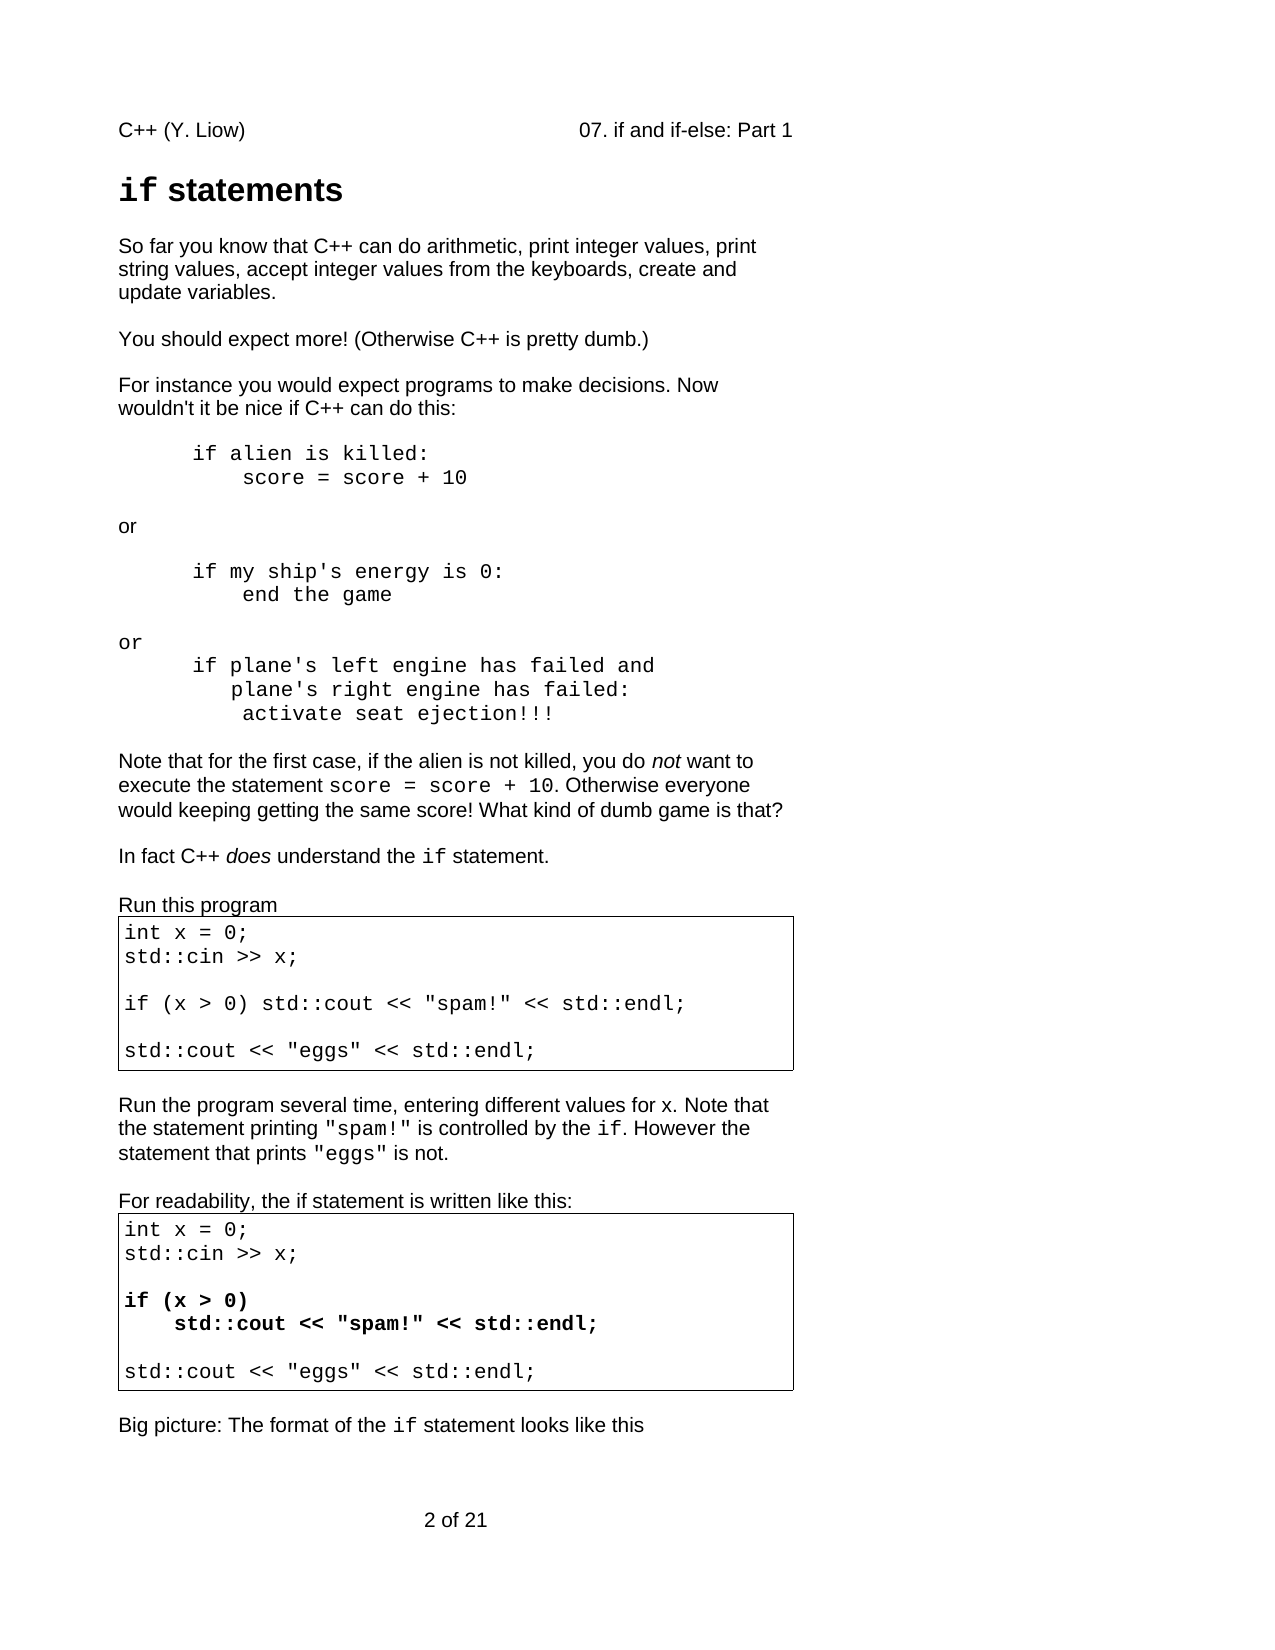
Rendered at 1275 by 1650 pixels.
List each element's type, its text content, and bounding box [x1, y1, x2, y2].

text In fact C++ does understand the if statement. [118, 845, 793, 870]
text Big picture: The format of the if statement looks like this [118, 1413, 793, 1438]
text if statements [118, 171, 793, 211]
text score = score + 10 [118, 467, 793, 491]
text or [118, 514, 793, 538]
text plane's right engine has failed: [118, 679, 793, 703]
text activate seat ejection!!! [118, 703, 793, 726]
text if alien is killed: [118, 443, 793, 467]
table_header int x = 0; std::cin >> x; if (x > 0) std::cout << "spam!" << std::endl; std::cout << "eggs" << std::endl; [119, 917, 793, 1070]
text if plane's left engine has failed and [118, 655, 793, 679]
text Run the program several time, entering different values for x. Note that the statement printing "spam!" is controlled by the if. However the statement that prints "eggs" is not. [118, 1093, 793, 1167]
text You should expect more! (Otherwise C++ is pretty dumb.) [118, 327, 793, 351]
text end the game [118, 584, 793, 608]
text Note that for the first case, if the alien is not killed, you do not want to execute the statement score = score + 10. Otherwise everyone would keeping getting the same score! What kind of dumb game is that? [118, 750, 793, 822]
text or [118, 632, 793, 655]
text Run this program [118, 893, 793, 916]
text So far you know that C++ can do arithmetic, print integer values, print string values, accept integer values from the keyboards, create and update variables. [118, 234, 793, 304]
text if my ship's energy is 0: [118, 561, 793, 584]
text For readability, the if statement is written like this: [118, 1190, 793, 1213]
table_header int x = 0; std::cin >> x; if (x > 0) std::cout << "spam!" << std::endl; std::cout << "eggs" << std::endl; [119, 1214, 793, 1390]
text For instance you would expect programs to make decisions. Now wouldn't it be nice if C++ can do this: [118, 374, 793, 420]
